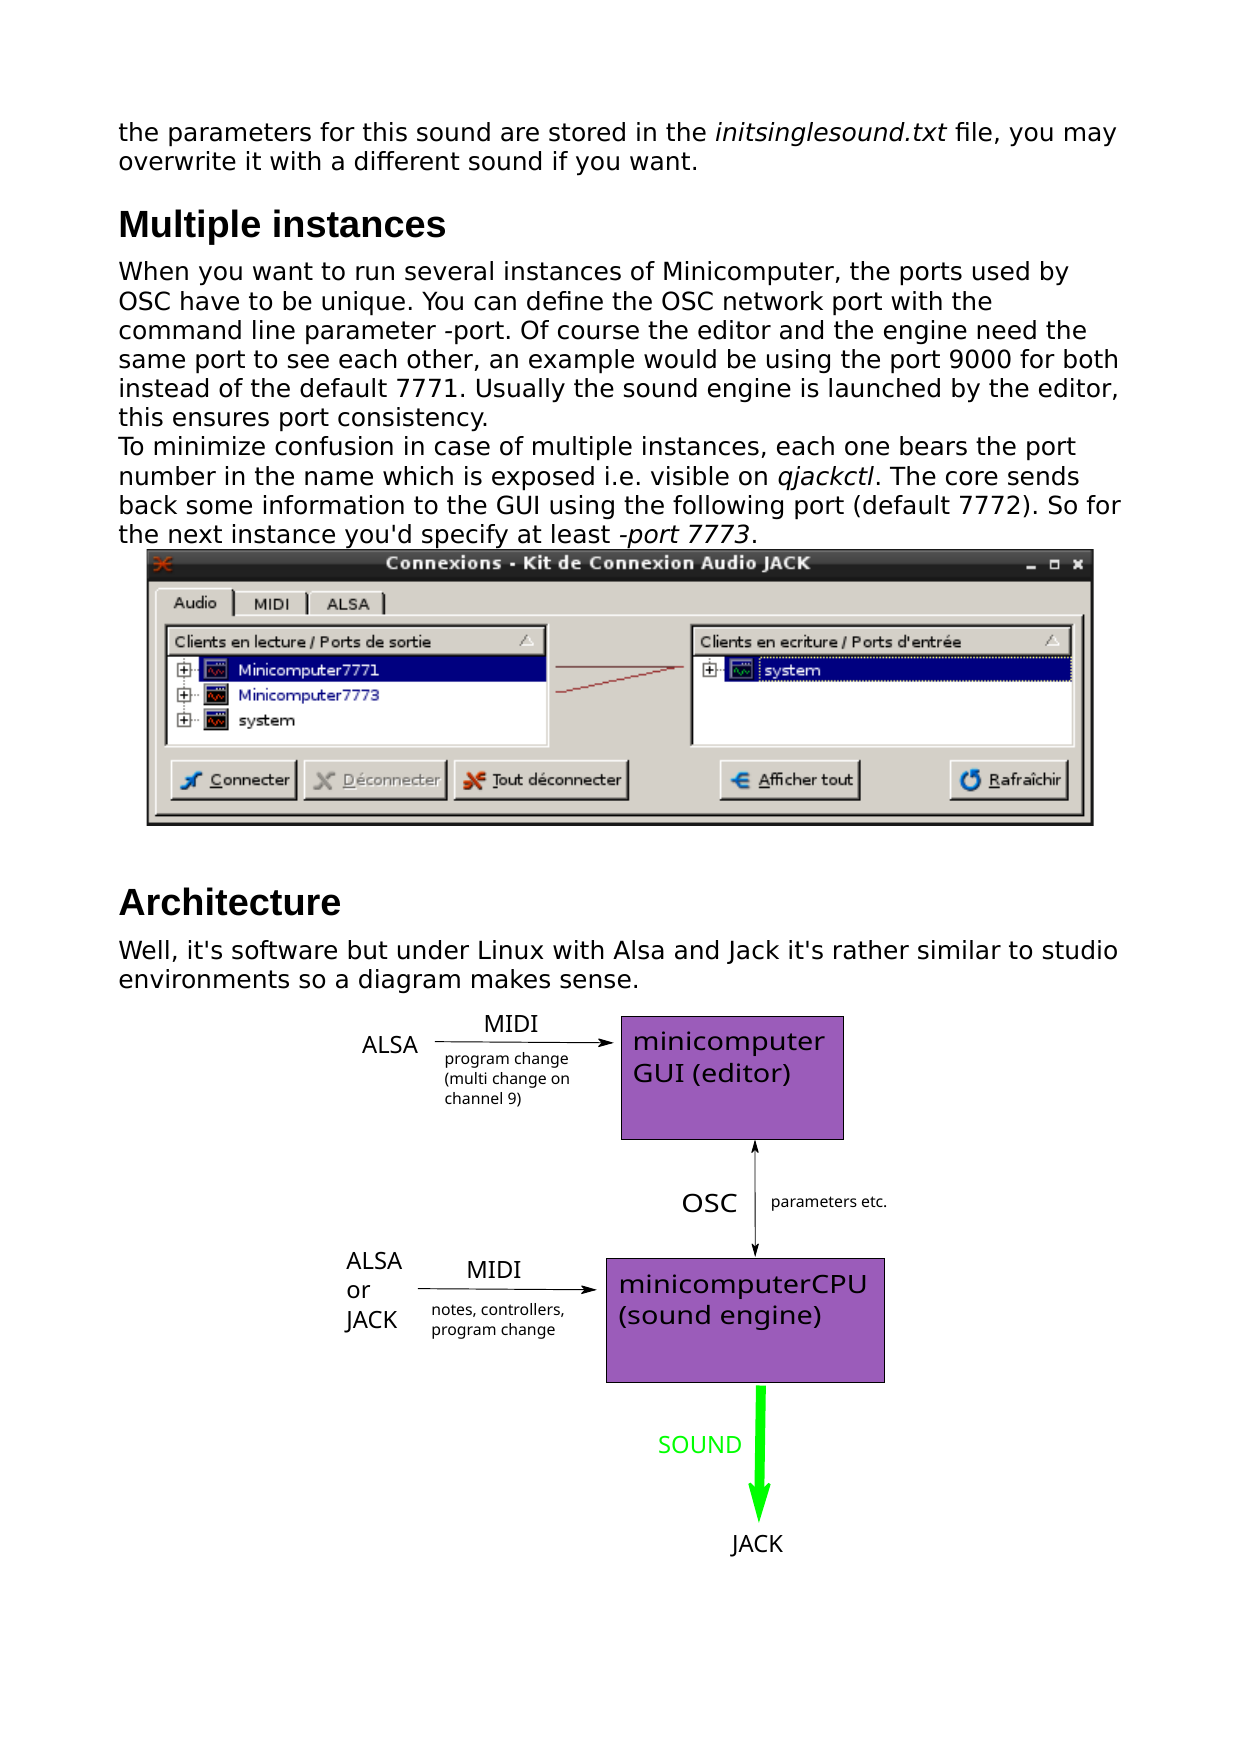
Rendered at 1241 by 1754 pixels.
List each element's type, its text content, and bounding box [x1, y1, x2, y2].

picture [146, 549, 1094, 826]
text the parameters for this sound are stored in the initsinglesound.txt file, you may overwrite it with a different sound if you want. [118, 118, 1122, 176]
subtitle Multiple instances [118, 201, 1122, 245]
subtitle Architecture [118, 880, 1122, 924]
text When you want to run several instances of Minicomputer, the ports used by OSC have to be unique. You can define the OSC network port with the command line parameter -port. Of course the editor and the engine need the same port to see each other, an example would be using the port 9000 for both instead of the default 7771. Usually the sound engine is launched by the editor, this ensures port consistency. [118, 258, 1122, 433]
text To minimize confusion in case of multiple instances, each one bears the port number in the name which is exposed i.e. visible on qjackctl. The core sends back some information to the GUI using the following port (default 7772). So for the next instance you'd specify at least -port 7773. [118, 433, 1122, 549]
text Well, it's software but under Linux with Alsa and Jack it's rather similar to studio environments so a diagram makes sense. [118, 936, 1122, 994]
